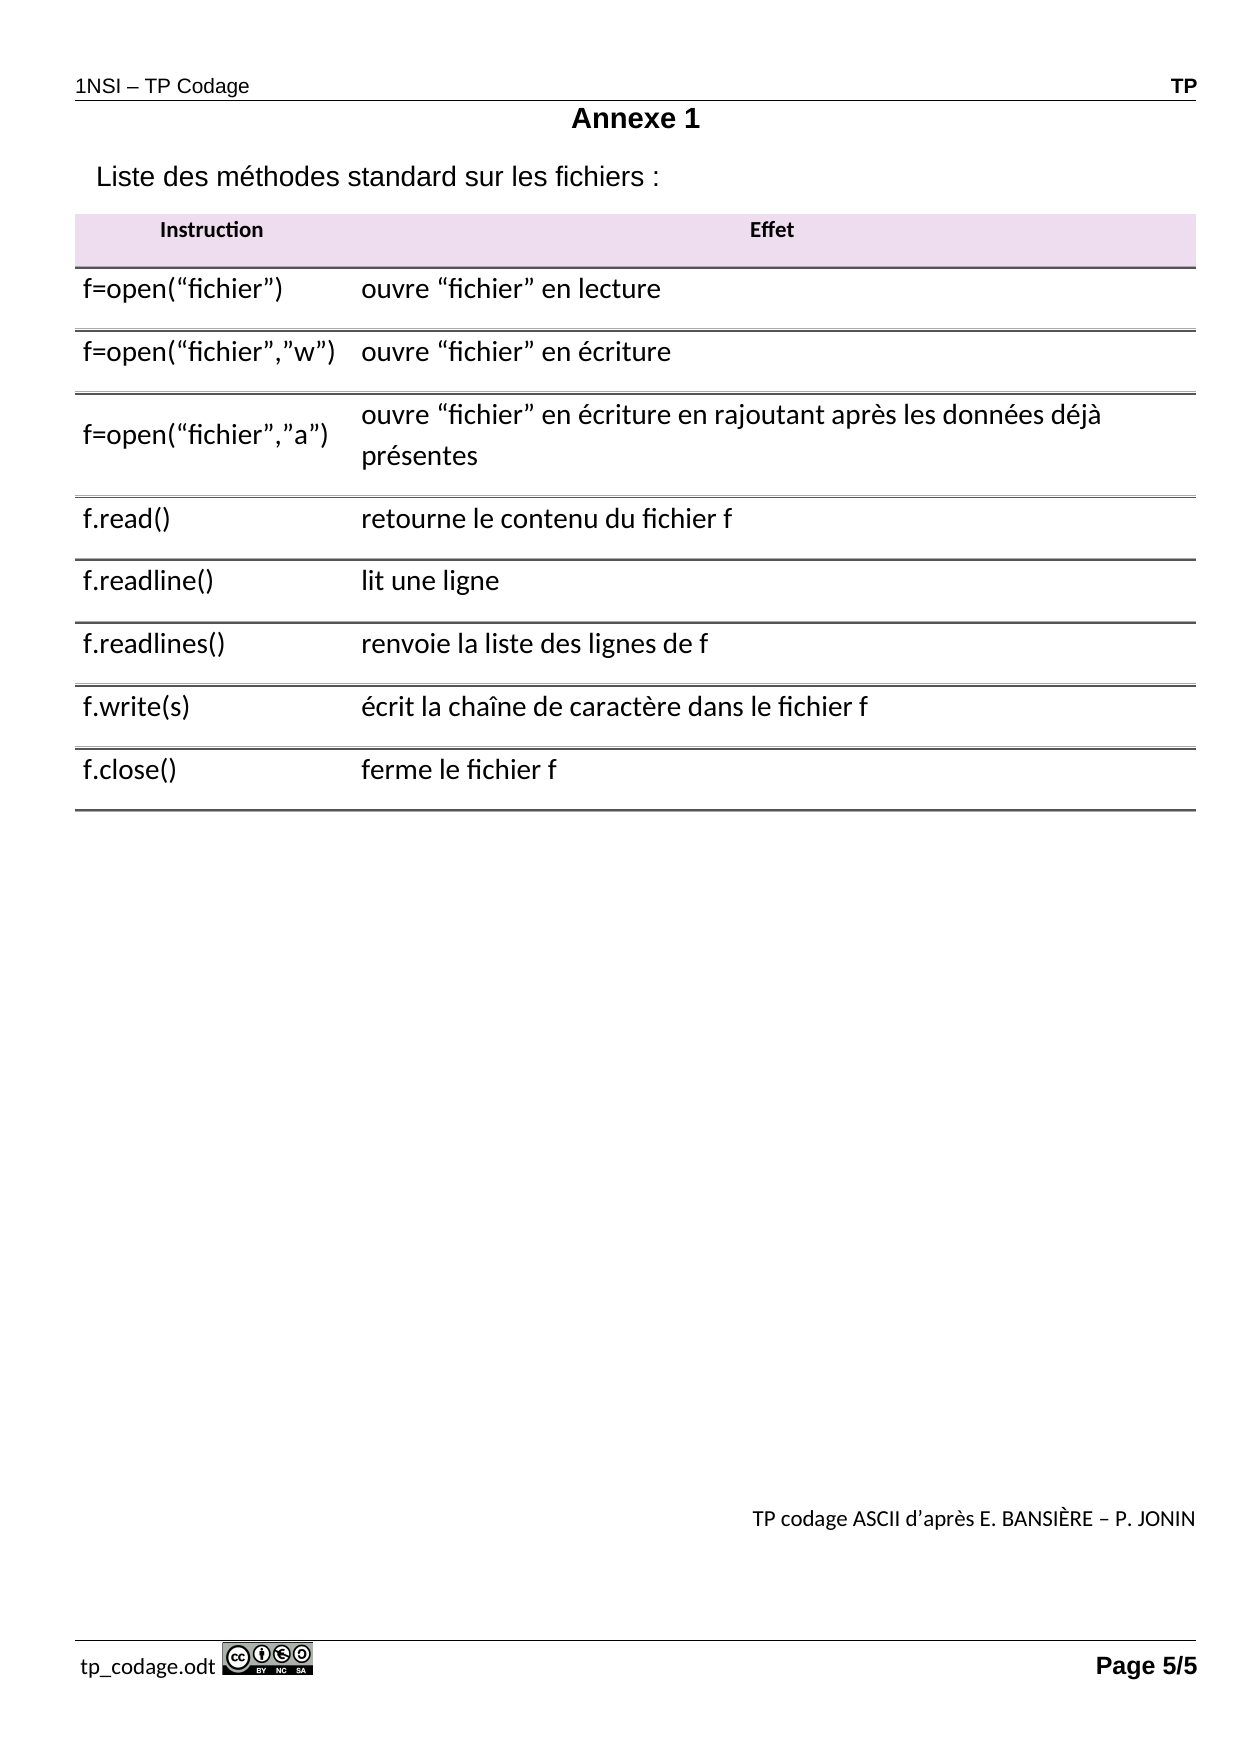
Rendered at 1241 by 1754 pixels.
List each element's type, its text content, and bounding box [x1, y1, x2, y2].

table_cell retourne le contenu du fichier f [353, 498, 1196, 558]
table_cell f.readline() [75, 561, 353, 621]
text Annexe 1 [75, 101, 1196, 134]
table_cell ferme le fichier f [353, 750, 1196, 809]
table_cell écrit la chaîne de caractère dans le fichier f [353, 687, 1196, 746]
table_cell f=open(“fichier”,”a”) [75, 395, 353, 495]
table_cell ouvre “fichier” en écriture en rajoutant après les données déjà présentes [353, 395, 1196, 495]
table_cell f.write(s) [75, 687, 353, 746]
table_cell f.read() [75, 498, 353, 558]
text TP codage ASCII d’après E. BANSIÈRE – P. JONIN [150, 1504, 1196, 1532]
table_cell f.close() [75, 750, 353, 809]
table_cell renvoie la liste des lignes de f [353, 624, 1196, 683]
table_cell f=open(“fichier”) [75, 269, 353, 328]
text Liste des méthodes standard sur les fichiers : [96, 160, 1175, 193]
table_cell f=open(“fichier”,”w”) [75, 332, 353, 391]
table_cell f.readlines() [75, 624, 353, 683]
table_cell lit une ligne [353, 561, 1196, 621]
table_cell ouvre “fichier” en lecture [353, 269, 1196, 328]
table_cell ouvre “fichier” en écriture [353, 332, 1196, 391]
table_header Effet [353, 214, 1196, 266]
picture [222, 1642, 313, 1675]
table_header Instruction [75, 214, 353, 266]
